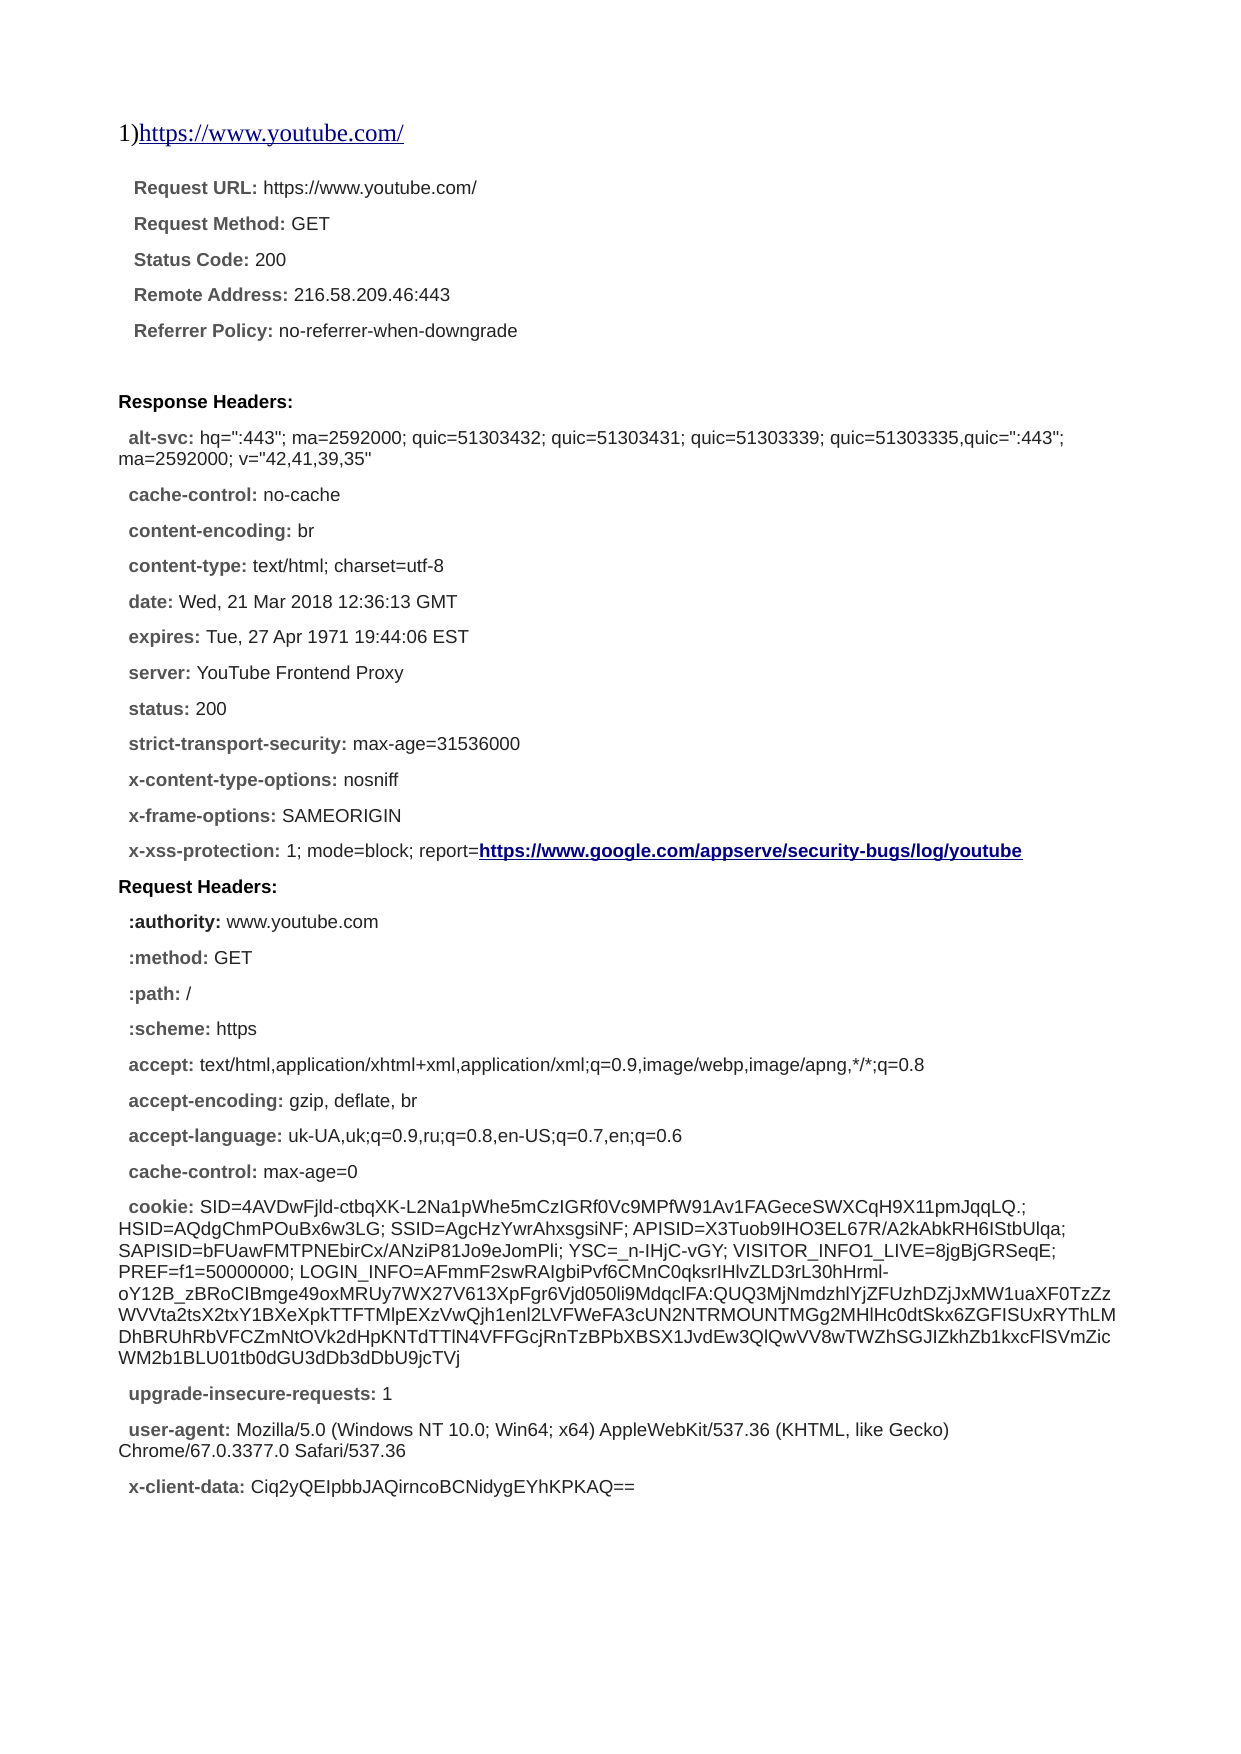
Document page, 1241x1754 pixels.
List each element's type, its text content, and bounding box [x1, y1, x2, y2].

text alt-svc: hq=":443"; ma=2592000; quic=51303432; quic=51303431; quic=51303339; quic=51303335,quic=":443"; ma=2592000; v="42,41,39,35" [118, 427, 1122, 470]
text x-content-type-options: nosniff [118, 769, 1122, 790]
text Remote Address: 216.58.209.46:443 [134, 284, 1122, 306]
text content-type: text/html; charset=utf-8 [118, 555, 1122, 577]
text :path: / [118, 982, 1122, 1004]
text :method: GET [118, 947, 1122, 968]
text accept-encoding: gzip, deflate, br [118, 1089, 1122, 1111]
text :authority: www.youtube.com [118, 911, 1122, 933]
text cookie: SID=4AVDwFjld-ctbqXK-L2Na1pWhe5mCzIGRf0Vc9MPfW91Av1FAGeceSWXCqH9X11pmJqqLQ.; HSID=AQdgChmPOuBx6w3LG; SSID=AgcHzYwrAhxsgsiNF; APISID=X3Tuob9IHO3EL67R/A2kAbkRH6IStbUlqa; SAPISID=bFUawFMTPNEbirCx/ANziP81Jo9eJomPli; YSC=_n-IHjC-vGY; VISITOR_INFO1_LIVE=8jgBjGRSeqE; PREF=f1=50000000; LOGIN_INFO=AFmmF2swRAIgbiPvf6CMnC0qksrIHlvZLD3rL30hHrml-oY12B_zBRoCIBmge49oxMRUy7WX27V613XpFgr6Vjd050li9MdqclFA:QUQ3MjNmdzhlYjZFUzhDZjJxMW1uaXF0TzZzWVVta2tsX2txY1BXeXpkTTFTMlpEXzVwQjh1enl2LVFWeFA3cUN2NTRMOUNTMGg2MHlHc0dtSkx6ZGFISUxRYThLMDhBRUhRbVFCZmNtOVk2dHpKNTdTTlN4VFFGcjRnTzBPbXBSX1JvdEw3QlQwVV8wTWZhSGJIZkhZb1kxcFlSVmZicWM2b1BLU01tb0dGU3dDb3dDbU9jcTVj [118, 1196, 1122, 1369]
text upgrade-insecure-requests: 1 [118, 1383, 1122, 1404]
text Status Code: 200 [134, 248, 1122, 270]
text :scheme: https [118, 1018, 1122, 1040]
text content-encoding: br [118, 519, 1122, 541]
text expires: Tue, 27 Apr 1971 19:44:06 EST [118, 626, 1122, 648]
text x-xss-protection: 1; mode=block; report=https://www.google.com/appserve/security-bugs/log/youtube [118, 840, 1122, 862]
text x-client-data: Ciq2yQEIpbbJAQirncoBCNidygEYhKPKAQ== [118, 1476, 1122, 1497]
text date: Wed, 21 Mar 2018 12:36:13 GMT [118, 591, 1122, 612]
text Request URL: https://www.youtube.com/ [134, 177, 1122, 199]
text accept-language: uk-UA,uk;q=0.9,ru;q=0.8,en-US;q=0.7,en;q=0.6 [118, 1125, 1122, 1147]
text Request Method: GET [134, 213, 1122, 234]
text user-agent: Mozilla/5.0 (Windows NT 10.0; Win64; x64) AppleWebKit/537.36 (KHTML, like Gecko) Chrome/67.0.3377.0 Safari/537.36 [118, 1418, 1122, 1462]
text cache-control: max-age=0 [118, 1161, 1122, 1182]
text cache-control: no-cache [118, 484, 1122, 505]
text status: 200 [118, 697, 1122, 719]
text server: YouTube Frontend Proxy [118, 662, 1122, 683]
text strict-transport-security: max-age=31536000 [118, 733, 1122, 755]
text Referrer Policy: no-referrer-when-downgrade [134, 320, 1122, 341]
text Response Headers: [118, 391, 1122, 412]
text accept: text/html,application/xhtml+xml,application/xml;q=0.9,image/webp,image/apng,*/*;q=0.8 [118, 1054, 1122, 1075]
text x-frame-options: SAMEORIGIN [118, 804, 1122, 826]
text 1)https://www.youtube.com/ [118, 118, 1122, 147]
text Request Headers: [118, 876, 1122, 897]
